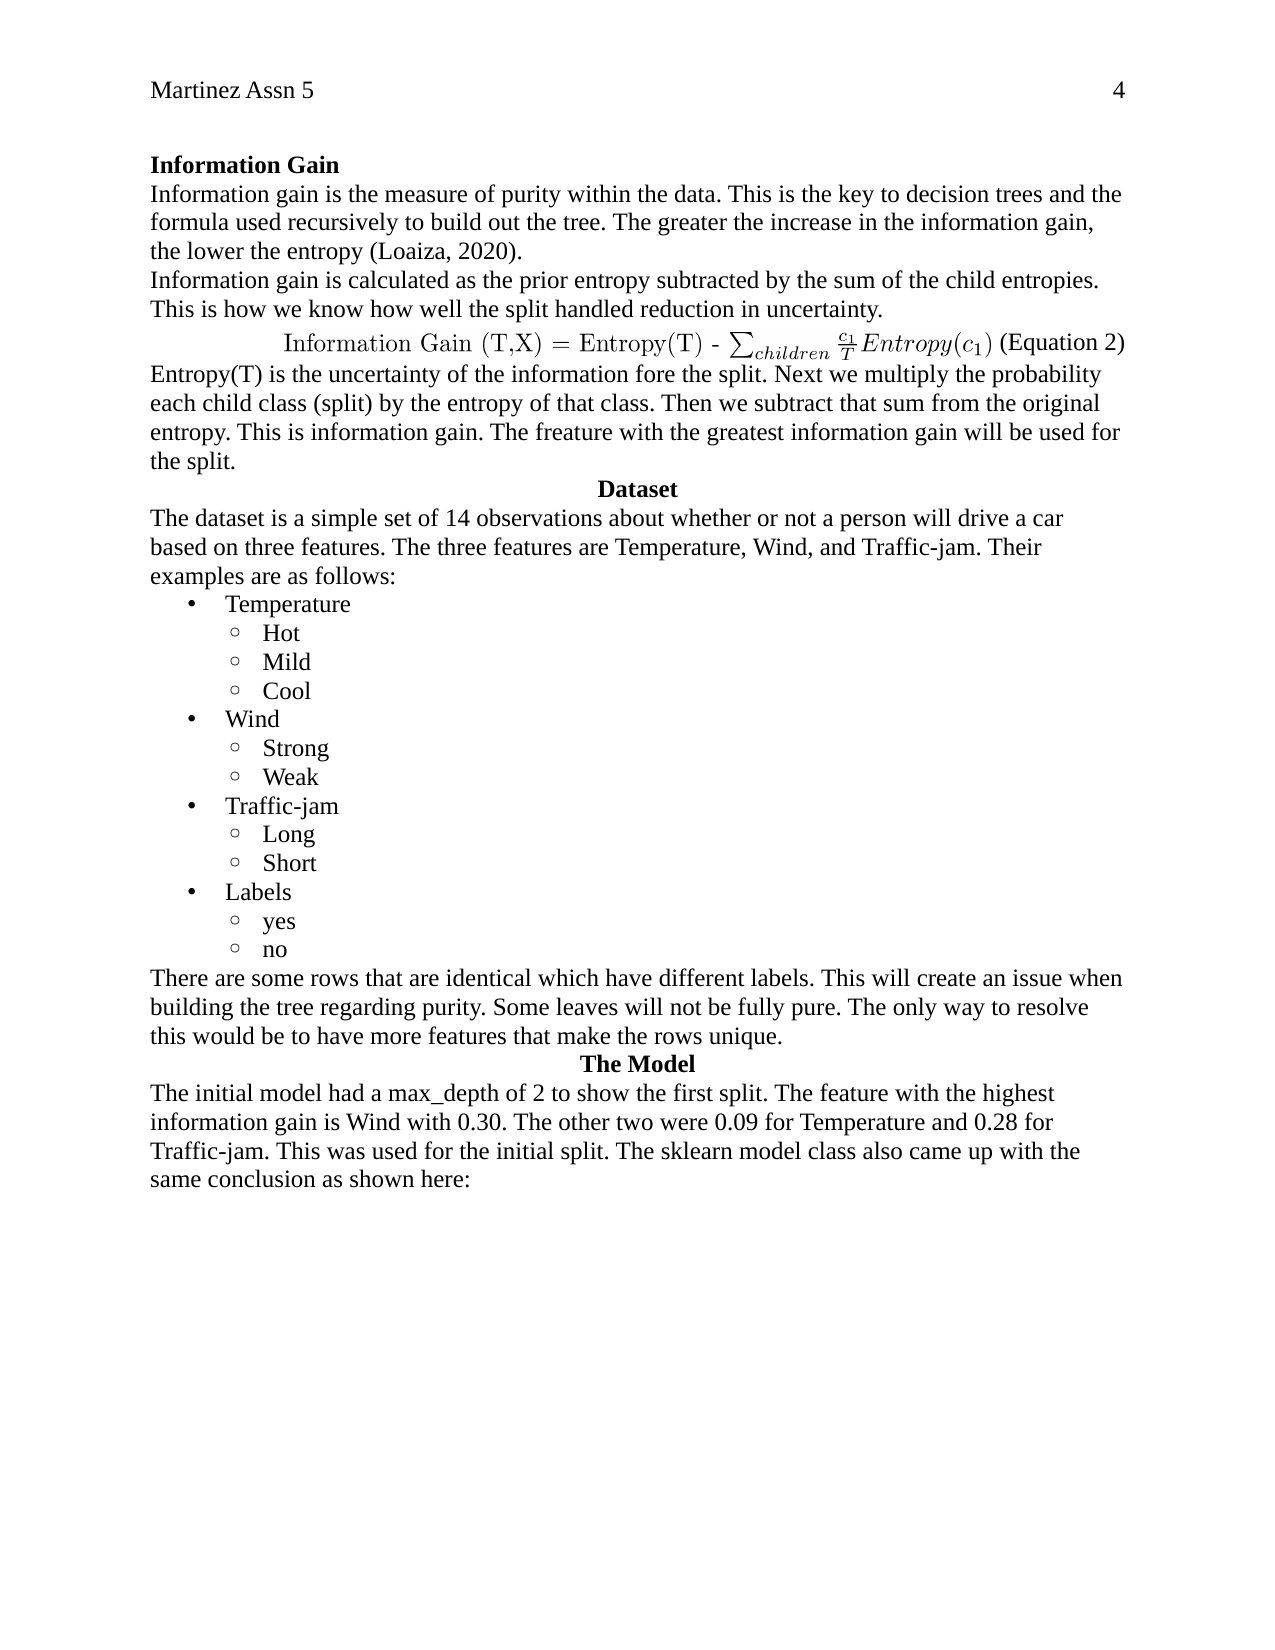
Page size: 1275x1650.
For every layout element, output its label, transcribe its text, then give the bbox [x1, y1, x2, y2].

list no [225, 934, 1125, 963]
list Wind [187, 704, 1125, 733]
text Information gain is the measure of purity within the data. This is the key to decision trees and the formula used recursively to build out the tree. The greater the increase in the information gain, the lower the entropy (Loaiza, 2020). [150, 179, 1125, 265]
subtitle Information Gain [150, 150, 1125, 179]
list Cool [225, 676, 1125, 704]
text The initial model had a max_depth of 2 to show the first split. The feature with the highest information gain is Wind with 0.30. The other two were 0.09 for Temperature and 0.28 for Traffic-jam. This was used for the initial split. The sklearn model class also came up with the same conclusion as shown here: [150, 1078, 1125, 1193]
list Weak [225, 762, 1125, 791]
list Mild [225, 647, 1125, 676]
list Hot [225, 618, 1125, 647]
list Labels [187, 877, 1125, 906]
list Long [225, 819, 1125, 848]
subtitle Dataset [150, 474, 1125, 503]
list Temperature [187, 589, 1125, 618]
list Strong [225, 733, 1125, 762]
subtitle The Model [150, 1049, 1125, 1078]
list Traffic-jam [187, 791, 1125, 819]
text Information gain is calculated as the prior entropy subtracted by the sum of the child entropies. This is how we know how well the split handled reduction in uncertainty. [150, 265, 1125, 322]
text Entropy(T) is the uncertainty of the information fore the split. Next we multiply the probability each child class (split) by the entropy of that class. Then we subtract that sum from the original entropy. This is information gain. The freature with the greatest information gain will be used for the split. [150, 359, 1125, 474]
list Short [225, 848, 1125, 877]
text The dataset is a simple set of 14 observations about whether or not a person will drive a car based on three features. The three features are Temperature, Wind, and Traffic-jam. Their examples are as follows: [150, 503, 1125, 589]
text There are some rows that are identical which have different labels. This will create an issue when building the tree regarding purity. Some leaves will not be fully pure. The only way to resolve this would be to have more features that make the rows unique. [150, 963, 1125, 1049]
picture [284, 332, 991, 360]
text (Equation 2) [150, 322, 1125, 359]
list yes [225, 906, 1125, 934]
